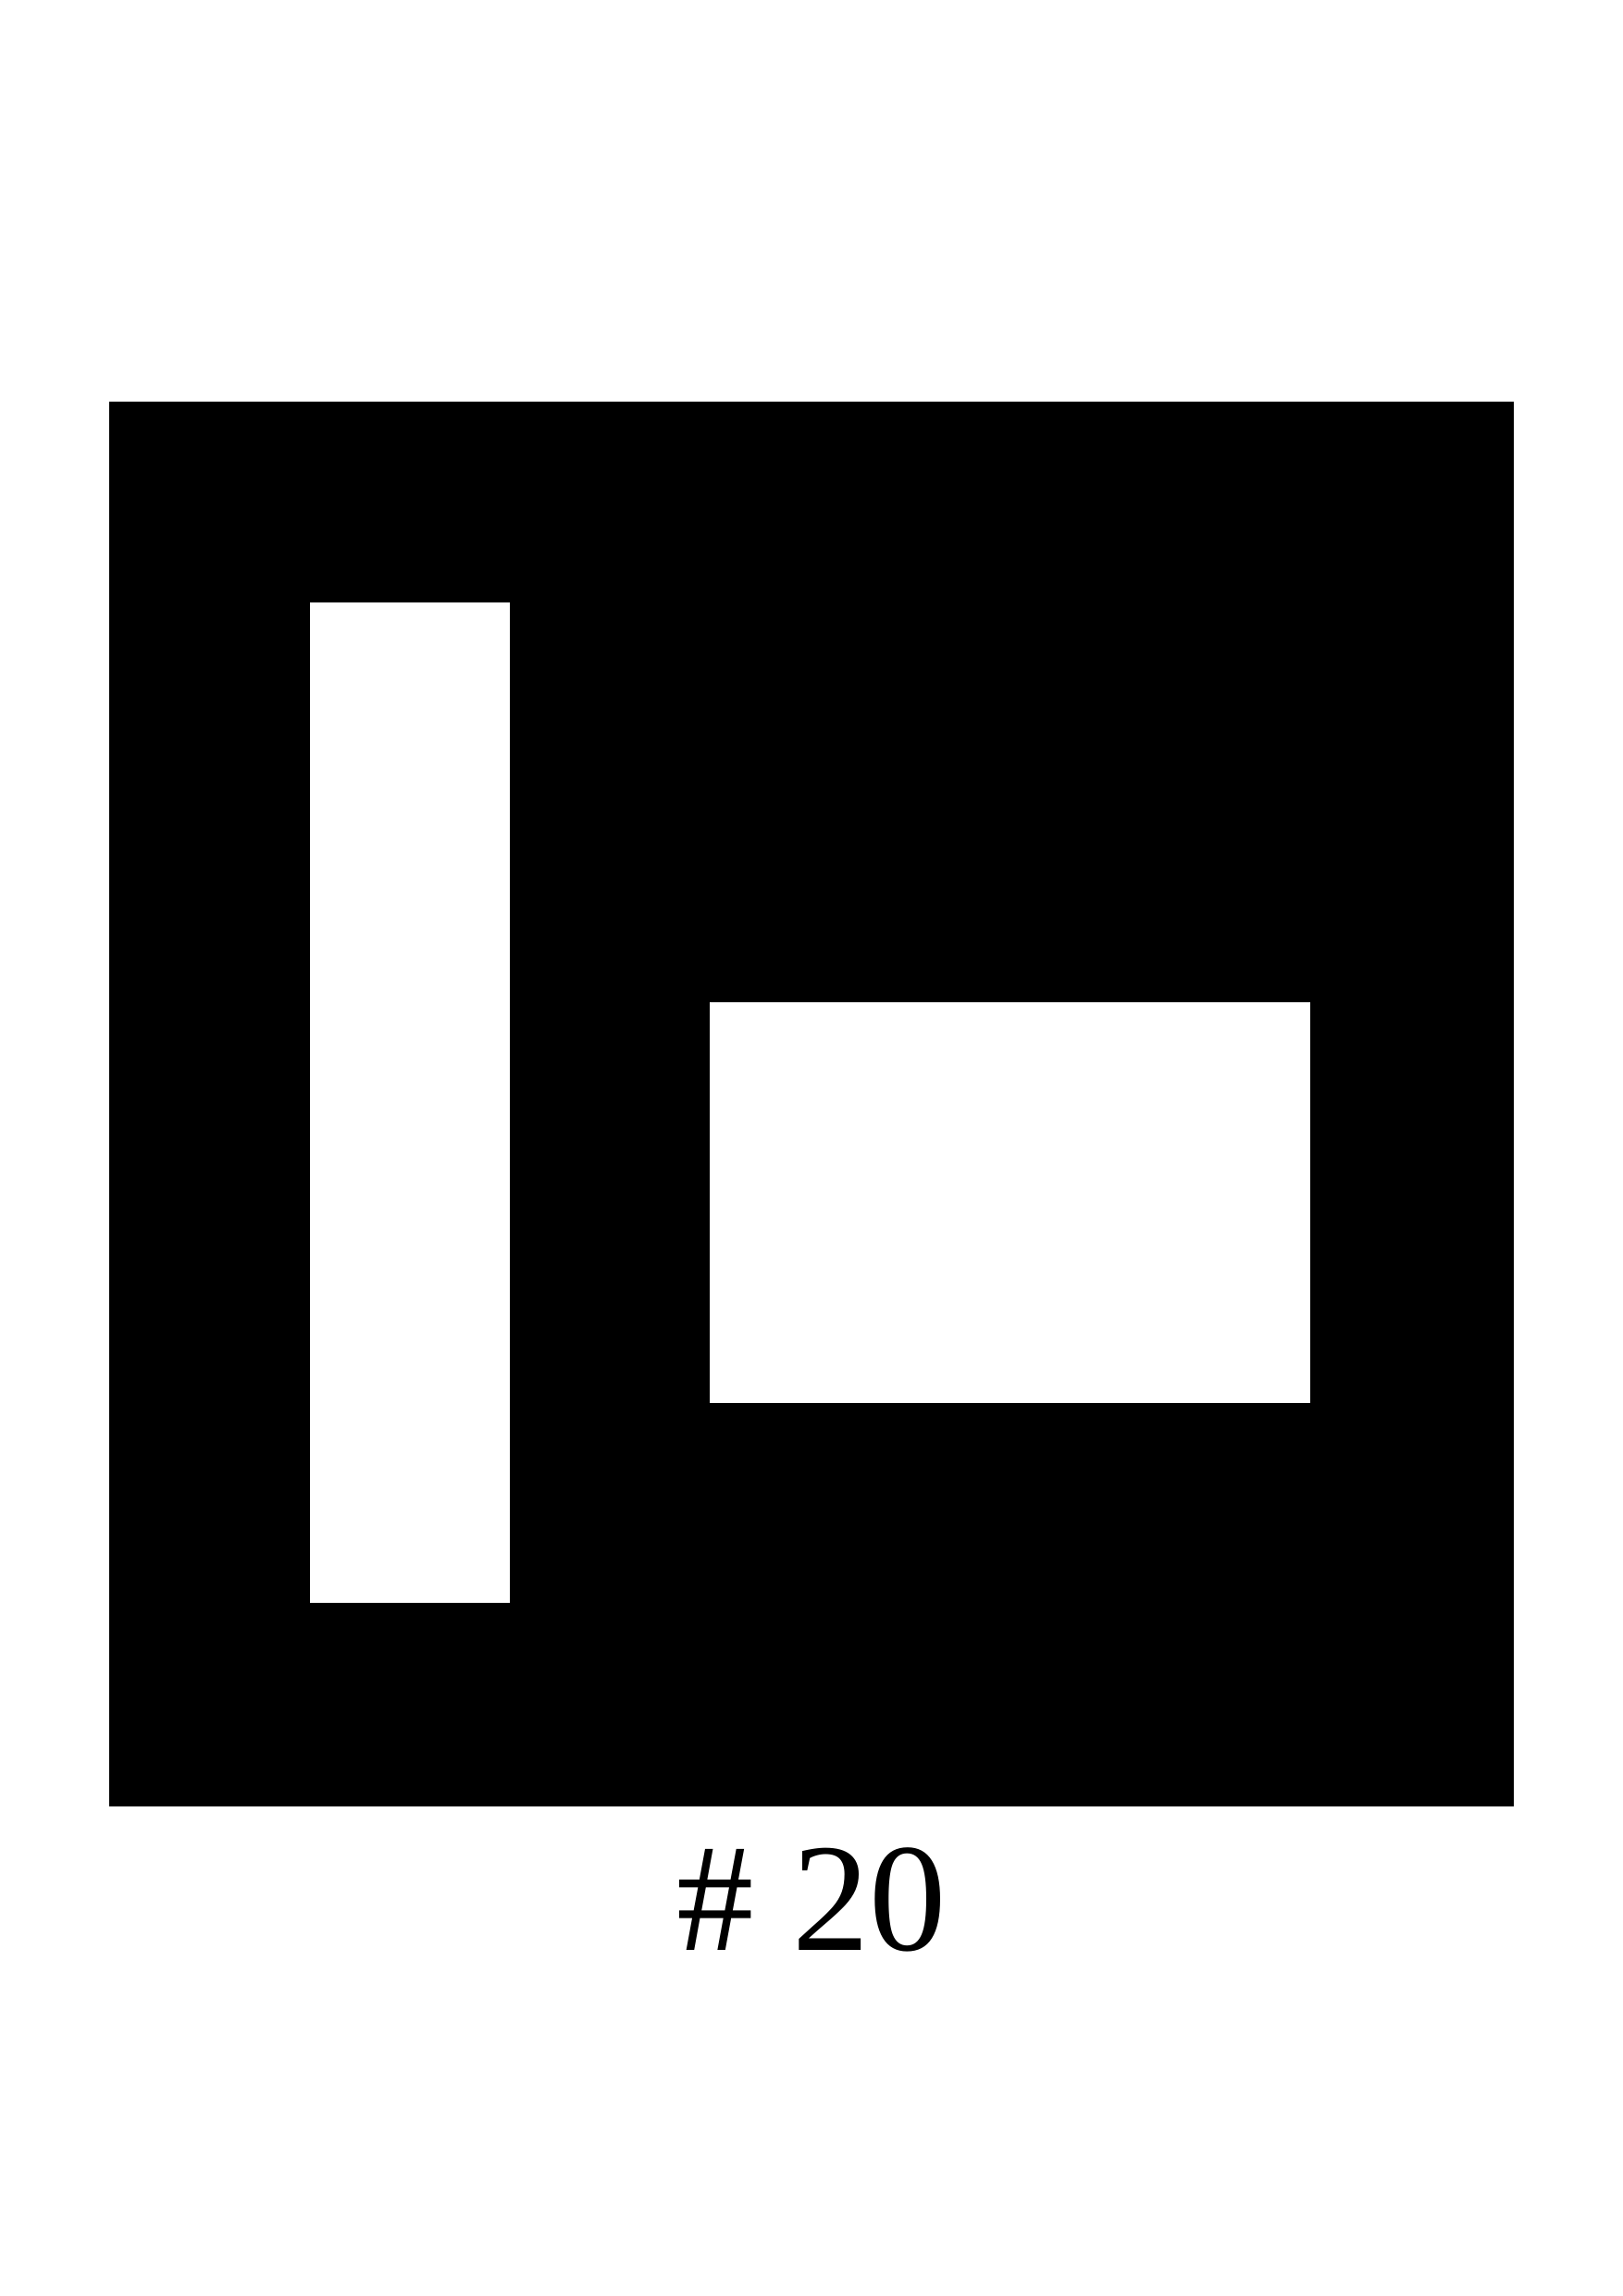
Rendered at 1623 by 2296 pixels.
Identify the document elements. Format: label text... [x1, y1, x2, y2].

text # 20 [109, 1806, 1514, 1984]
picture [109, 402, 1514, 1806]
